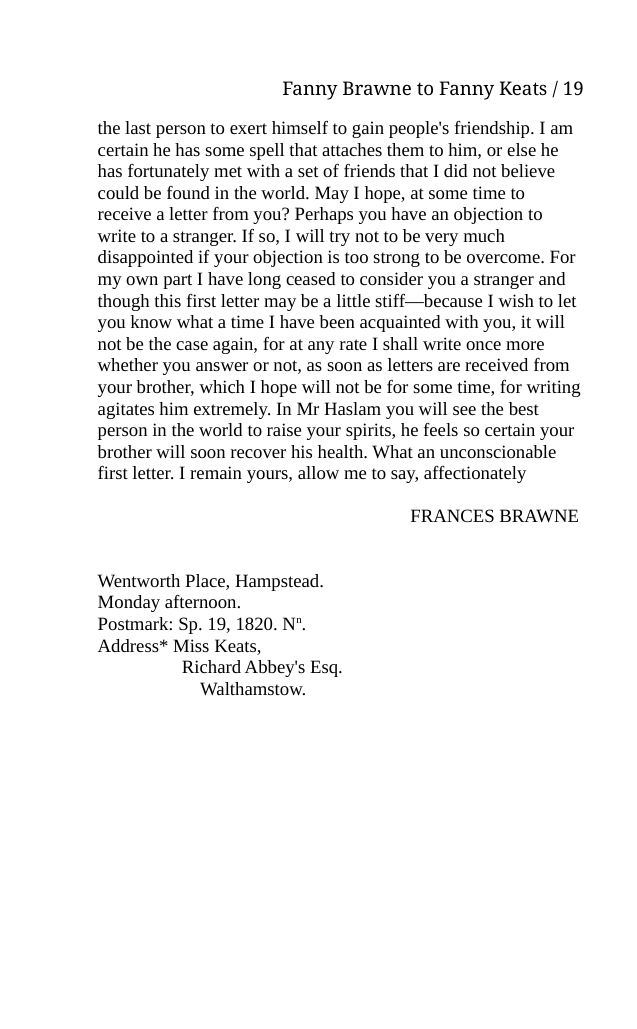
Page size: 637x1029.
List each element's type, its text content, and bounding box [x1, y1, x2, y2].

text Walthamstow. [97, 678, 583, 699]
text Address* Miss Keats, [97, 634, 583, 656]
text Postmark: Sp. 19, 1820. Nn. [97, 613, 583, 634]
text FRANCES BRAWNE [97, 505, 583, 527]
text Monday afternoon. [97, 591, 583, 613]
text Wentworth Place, Hampstead. [97, 570, 583, 591]
text Richard Abbey's Esq. [97, 656, 583, 678]
text the last person to exert himself to gain people's friendship. I am certain he has some spell that attaches them to him, or else he has fortunately met with a set of friends that I did not believe could be found in the world. May I hope, at some time to receive a letter from you? Perhaps you have an objection to write to a stranger. If so, I will try not to be very much disappointed if your objection is too strong to be overcome. For my own part I have long ceased to consider you a stranger and though this first letter may be a little stiff—because I wish to let you know what a time I have been acquainted with you, it will not be the case again, for at any rate I shall write once more whether you answer or not, as soon as letters are received from your brother, which I hope will not be for some time, for writing agitates him extremely. In Mr Haslam you will see the best person in the world to raise your spirits, he feels so certain your brother will soon recover his health. What an unconscionable first letter. I remain yours, allow me to say, affectionately [97, 117, 583, 484]
